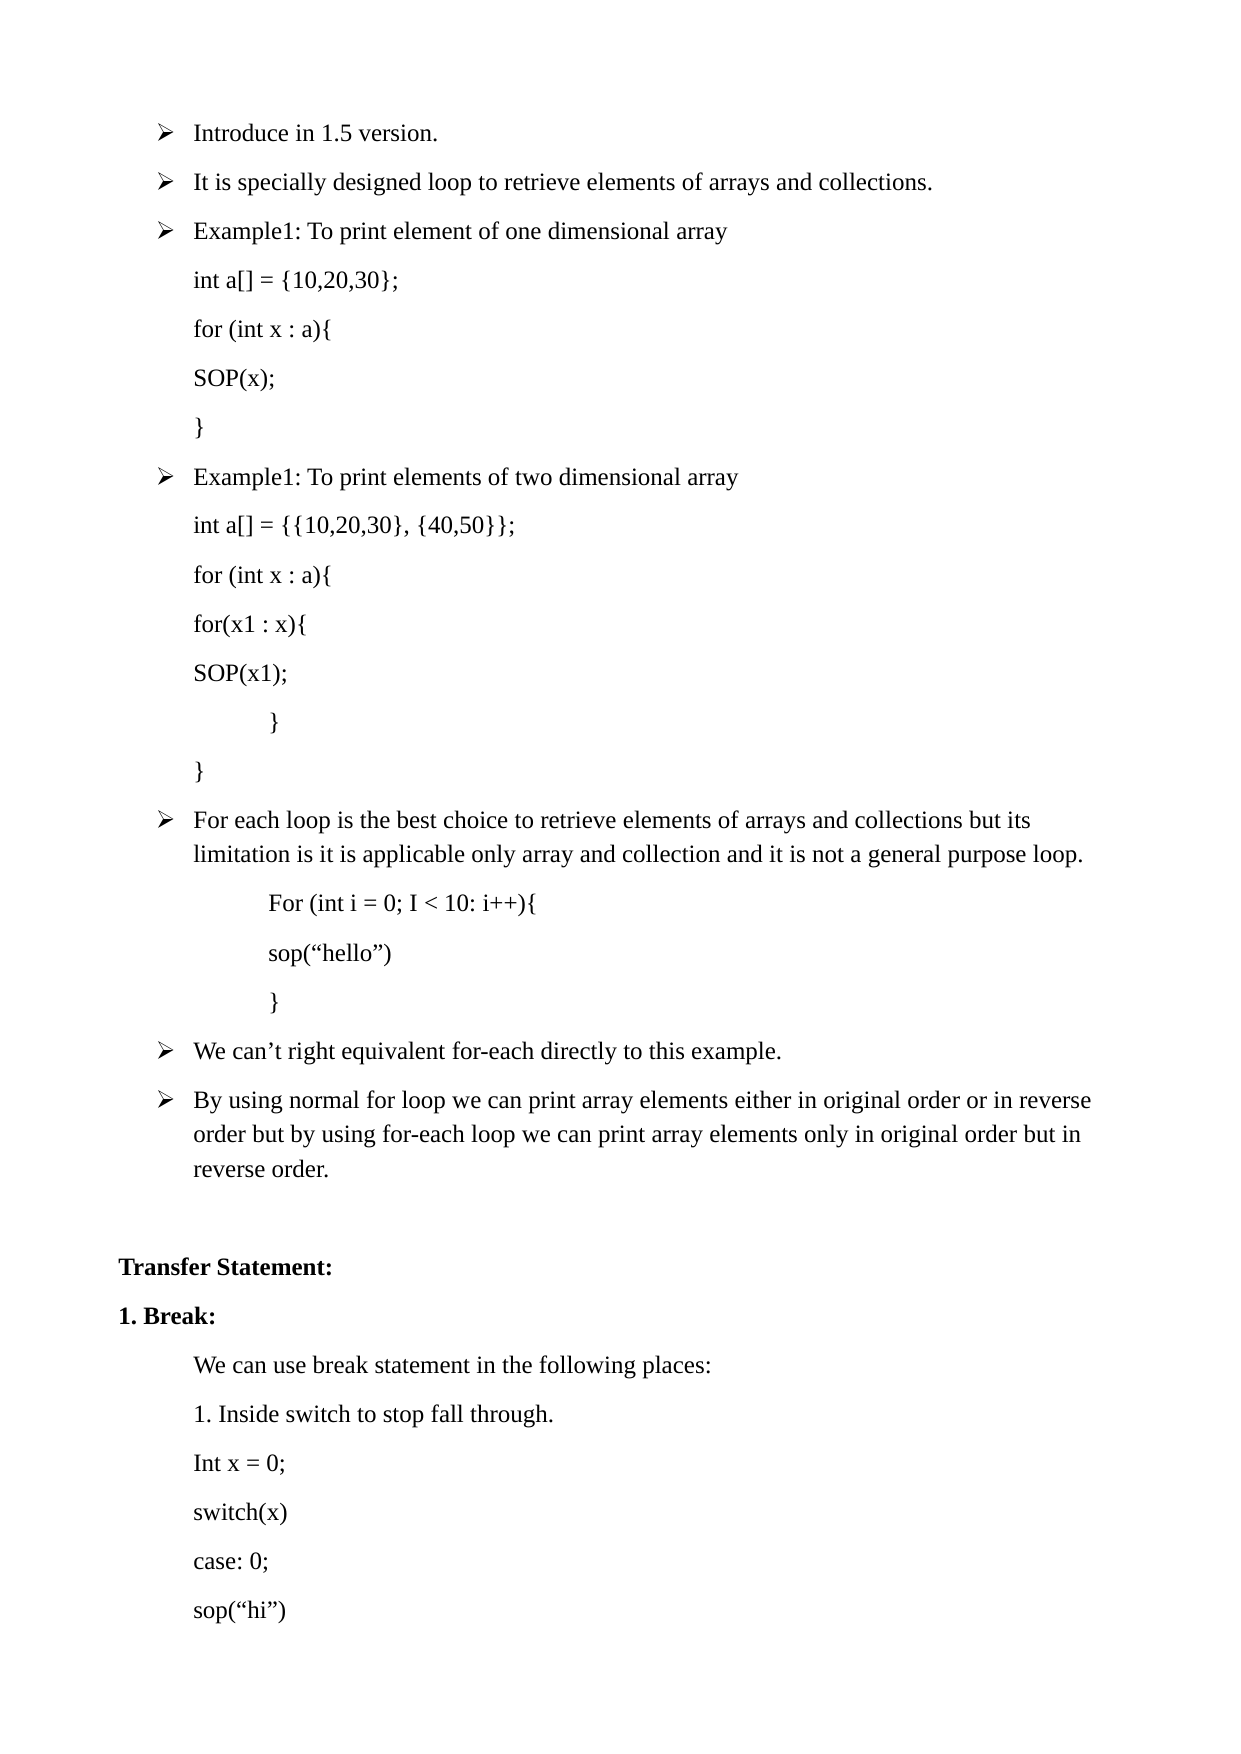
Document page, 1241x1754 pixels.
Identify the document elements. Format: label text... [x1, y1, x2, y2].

text } [118, 707, 1122, 736]
list int a[] = {10,20,30}; [156, 265, 1122, 294]
text switch(x) [118, 1497, 1122, 1526]
list Example1: To print element of one dimensional array [156, 216, 1122, 245]
text case: 0; [118, 1546, 1122, 1575]
list int a[] = {{10,20,30}, {40,50}}; [156, 511, 1122, 539]
text We can use break statement in the following places: [118, 1350, 1122, 1379]
text } [118, 412, 1122, 441]
list for (int x : a){ [156, 560, 1122, 588]
list for (int x : a){ [156, 314, 1122, 343]
text For (int i = 0; I < 10: i++){ [118, 888, 1122, 917]
text SOP(x1); [118, 658, 1122, 687]
list We can’t right equivalent for-each directly to this example. [156, 1036, 1122, 1064]
text SOP(x); [118, 363, 1122, 392]
list for(x1 : x){ [156, 609, 1122, 637]
list Example1: To print elements of two dimensional array [156, 462, 1122, 490]
text sop(“hi”) [118, 1595, 1122, 1624]
text sop(“hello”) [118, 938, 1122, 966]
text 1. Break: [118, 1301, 1122, 1330]
text 1. Inside switch to stop fall through. [118, 1399, 1122, 1428]
text Int x = 0; [118, 1448, 1122, 1477]
list It is specially designed loop to retrieve elements of arrays and collections. [156, 167, 1122, 196]
list Introduce in 1.5 version. [156, 118, 1122, 147]
text } [118, 987, 1122, 1015]
text Transfer Statement: [118, 1252, 1122, 1281]
list By using normal for loop we can print array elements either in original order or in reverse order but by using for-each loop we can print array elements only in original order but in reverse order. [156, 1085, 1122, 1182]
list For each loop is the best choice to retrieve elements of arrays and collections but its limitation is it is applicable only array and collection and it is not a general purpose loop. [156, 805, 1122, 868]
text } [118, 756, 1122, 785]
